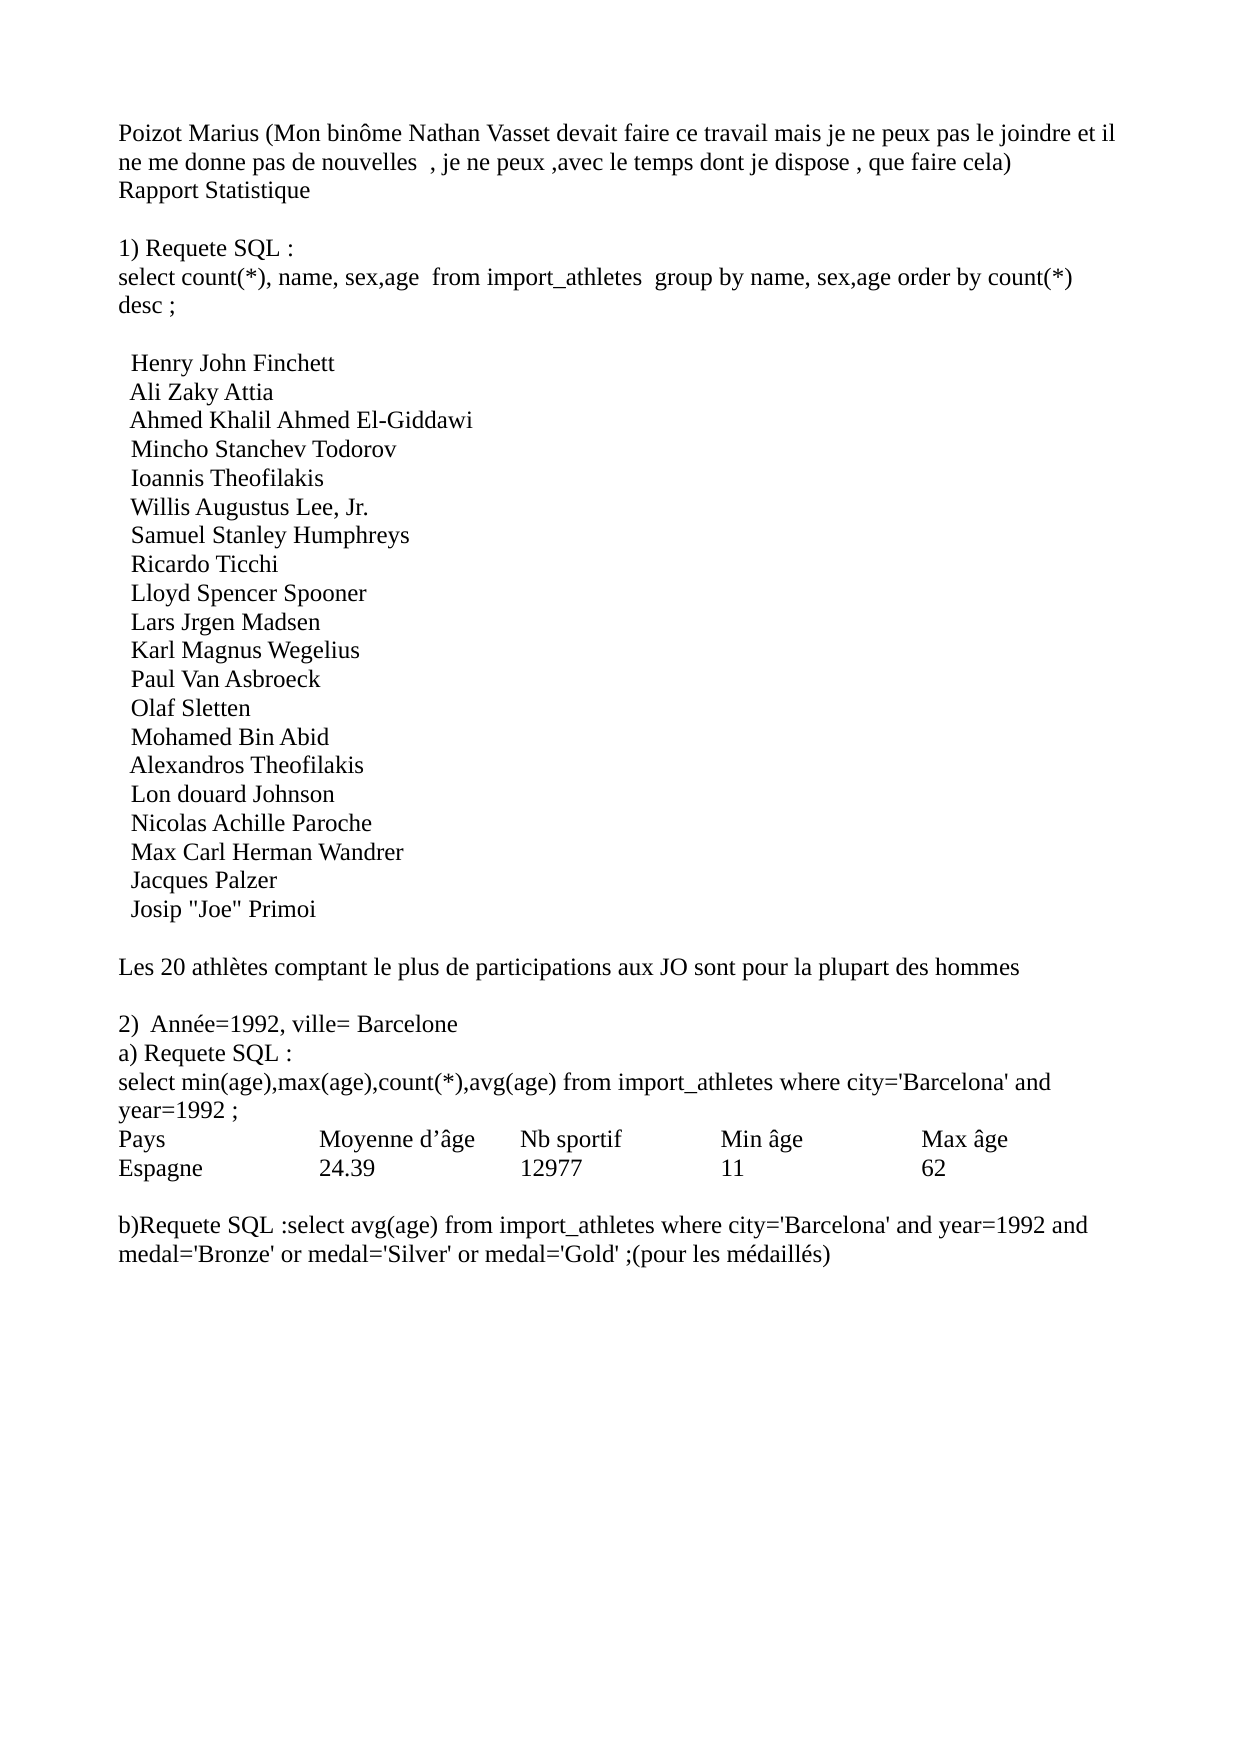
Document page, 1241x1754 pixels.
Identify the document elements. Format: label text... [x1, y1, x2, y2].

text Mincho Stanchev Todorov [118, 434, 1122, 463]
text Henry John Finchett [118, 348, 1122, 377]
text Nicolas Achille Paroche [118, 808, 1122, 837]
table_header Pays [118, 1124, 319, 1153]
text Ahmed Khalil Ahmed El-Giddawi [118, 406, 1122, 434]
table_header Min âge [720, 1124, 921, 1153]
table_header Max âge [921, 1124, 1122, 1153]
table_header Moyenne d’âge [319, 1124, 520, 1153]
table_cell Espagne [118, 1153, 319, 1182]
text Willis Augustus Lee, Jr. [118, 492, 1122, 521]
text 2) Année=1992, ville= Barcelone [118, 1009, 1122, 1038]
table_cell 24.39 [319, 1153, 520, 1182]
text a) Requete SQL : [118, 1038, 1122, 1067]
table_header Nb sportif [520, 1124, 720, 1153]
text Alexandros Theofilakis [118, 751, 1122, 779]
text Ali Zaky Attia [118, 377, 1122, 406]
text Max Carl Herman Wandrer [118, 837, 1122, 866]
text Ioannis Theofilakis [118, 463, 1122, 492]
text Lloyd Spencer Spooner [118, 578, 1122, 607]
text Josip "Joe" Primoi [118, 894, 1122, 923]
text Olaf Sletten [118, 693, 1122, 722]
text Rapport Statistique [118, 176, 1122, 204]
text Lars Jrgen Madsen [118, 607, 1122, 636]
text Mohamed Bin Abid [118, 722, 1122, 751]
text Poizot Marius (Mon binôme Nathan Vasset devait faire ce travail mais je ne peux pas le joindre et il ne me donne pas de nouvelles , je ne peux ,avec le temps dont je dispose , que faire cela) [118, 118, 1122, 176]
text Samuel Stanley Humphreys [118, 521, 1122, 549]
text Les 20 athlètes comptant le plus de participations aux JO sont pour la plupart des hommes [118, 952, 1122, 981]
text select count(*), name, sex,age from import_athletes group by name, sex,age order by count(*) desc ; [118, 262, 1122, 319]
text Ricardo Ticchi [118, 549, 1122, 578]
table_cell 62 [921, 1153, 1122, 1182]
text select min(age),max(age),count(*),avg(age) from import_athletes where city='Barcelona' and year=1992 ; [118, 1067, 1122, 1124]
text Paul Van Asbroeck [118, 664, 1122, 693]
text b)Requete SQL :select avg(age) from import_athletes where city='Barcelona' and year=1992 and medal='Bronze' or medal='Silver' or medal='Gold' ;(pour les médaillés) [118, 1211, 1122, 1268]
text Karl Magnus Wegelius [118, 636, 1122, 664]
table_cell 12977 [520, 1153, 720, 1182]
text 1) Requete SQL : [118, 233, 1122, 262]
table_cell 11 [720, 1153, 921, 1182]
text Lon douard Johnson [118, 779, 1122, 808]
text Jacques Palzer [118, 866, 1122, 894]
